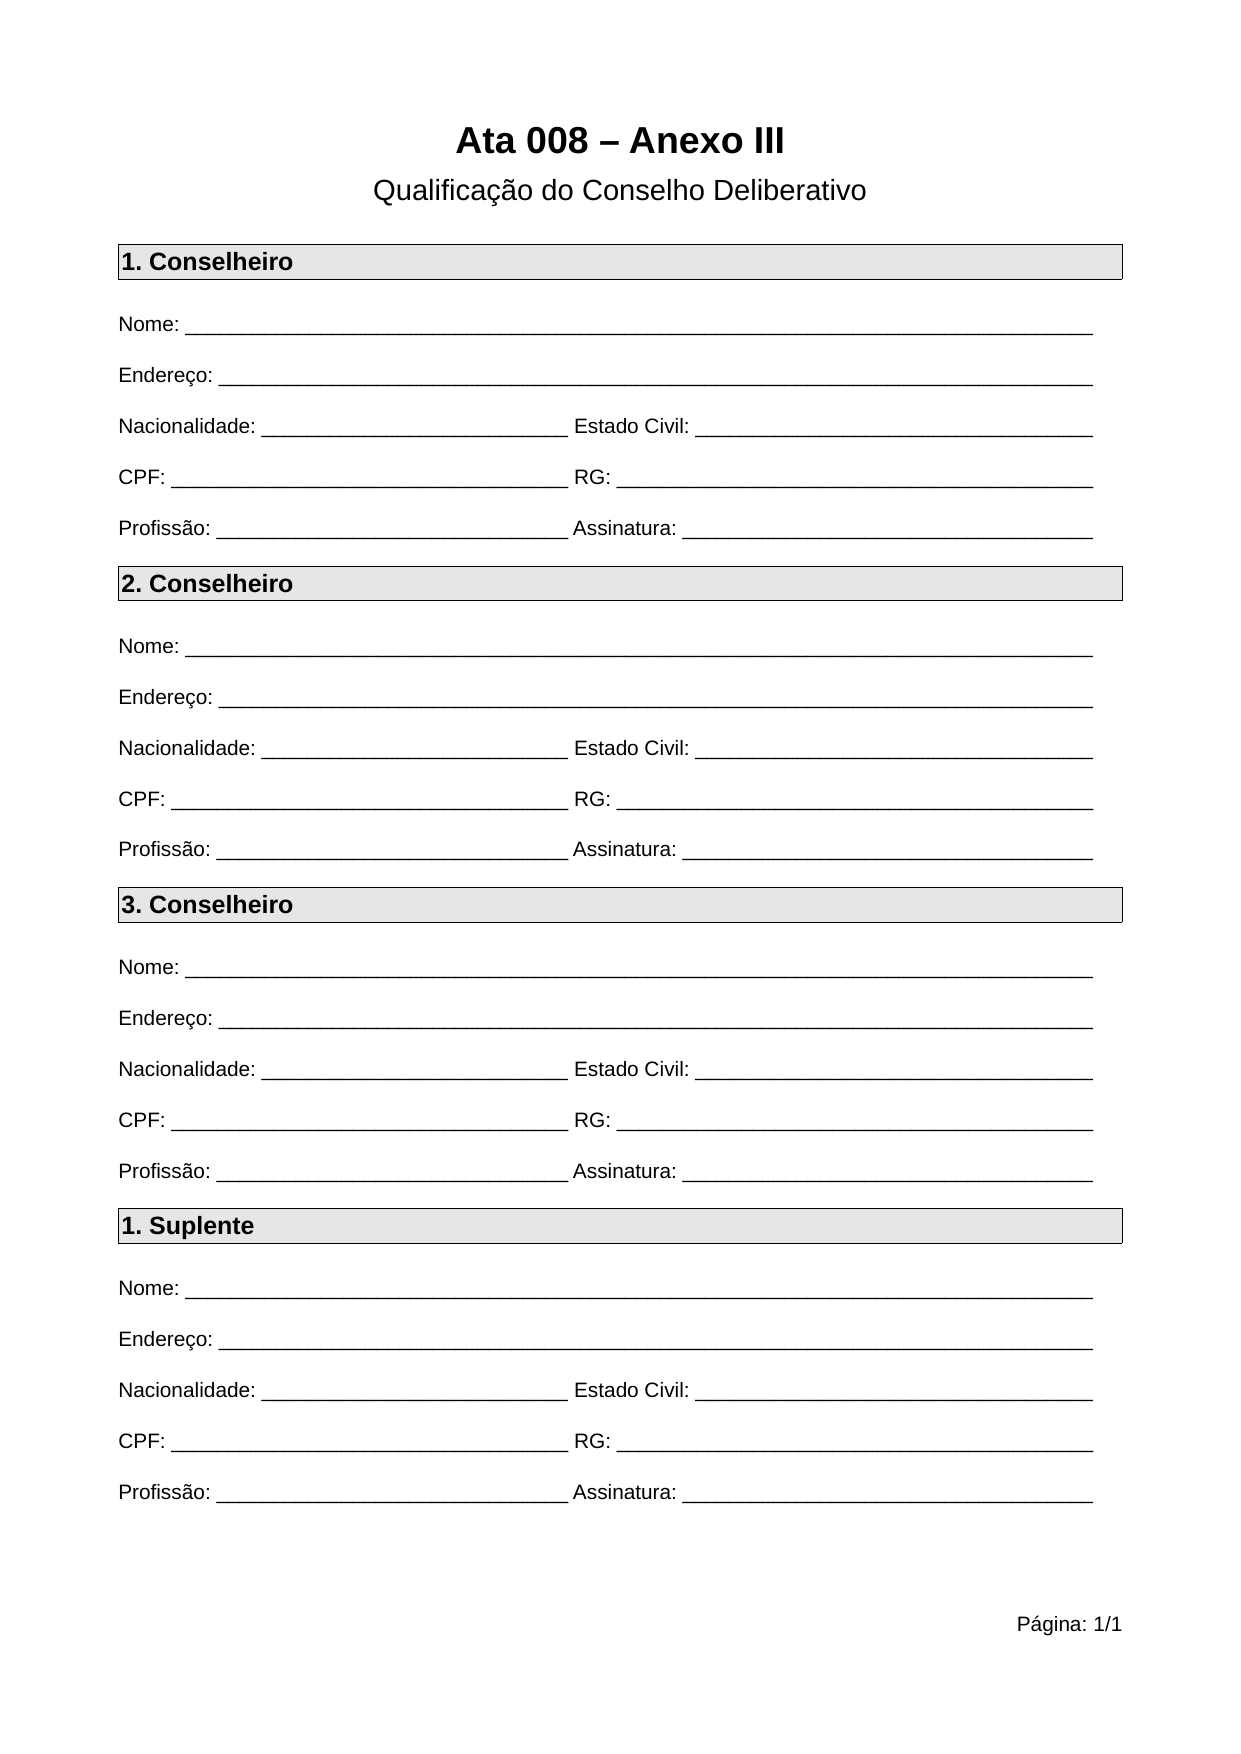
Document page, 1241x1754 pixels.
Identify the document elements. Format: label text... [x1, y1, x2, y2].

text Profissão: Assinatura: [118, 837, 1122, 861]
subtitle 2. Conselheiro [119, 567, 1122, 600]
text Endereço: [118, 684, 1122, 708]
text Nacionalidade: Estado Civil: [118, 735, 1122, 759]
text Endereço: [118, 1327, 1122, 1351]
subtitle 1. Suplente [119, 1209, 1122, 1243]
text Nome: [118, 633, 1122, 657]
text CPF: RG: [118, 786, 1122, 810]
text Profissão: Assinatura: [118, 1480, 1122, 1504]
text Nacionalidade: Estado Civil: [118, 1057, 1122, 1081]
subtitle 1. Conselheiro [119, 245, 1122, 279]
text Nacionalidade: Estado Civil: [118, 414, 1122, 438]
text Nome: [118, 955, 1122, 979]
text Nacionalidade: Estado Civil: [118, 1378, 1122, 1402]
text Profissão: Assinatura: [118, 516, 1122, 540]
subtitle 3. Conselheiro [119, 888, 1122, 922]
text Endereço: [118, 1006, 1122, 1030]
text Profissão: Assinatura: [118, 1158, 1122, 1182]
text CPF: RG: [118, 465, 1122, 489]
subtitle Qualificação do Conselho Deliberativo [118, 173, 1122, 207]
text Nome: [118, 312, 1122, 336]
title Ata 008 – Anexo III [118, 118, 1122, 161]
text Endereço: [118, 363, 1122, 387]
text CPF: RG: [118, 1429, 1122, 1453]
text CPF: RG: [118, 1108, 1122, 1132]
text Nome: [118, 1276, 1122, 1300]
